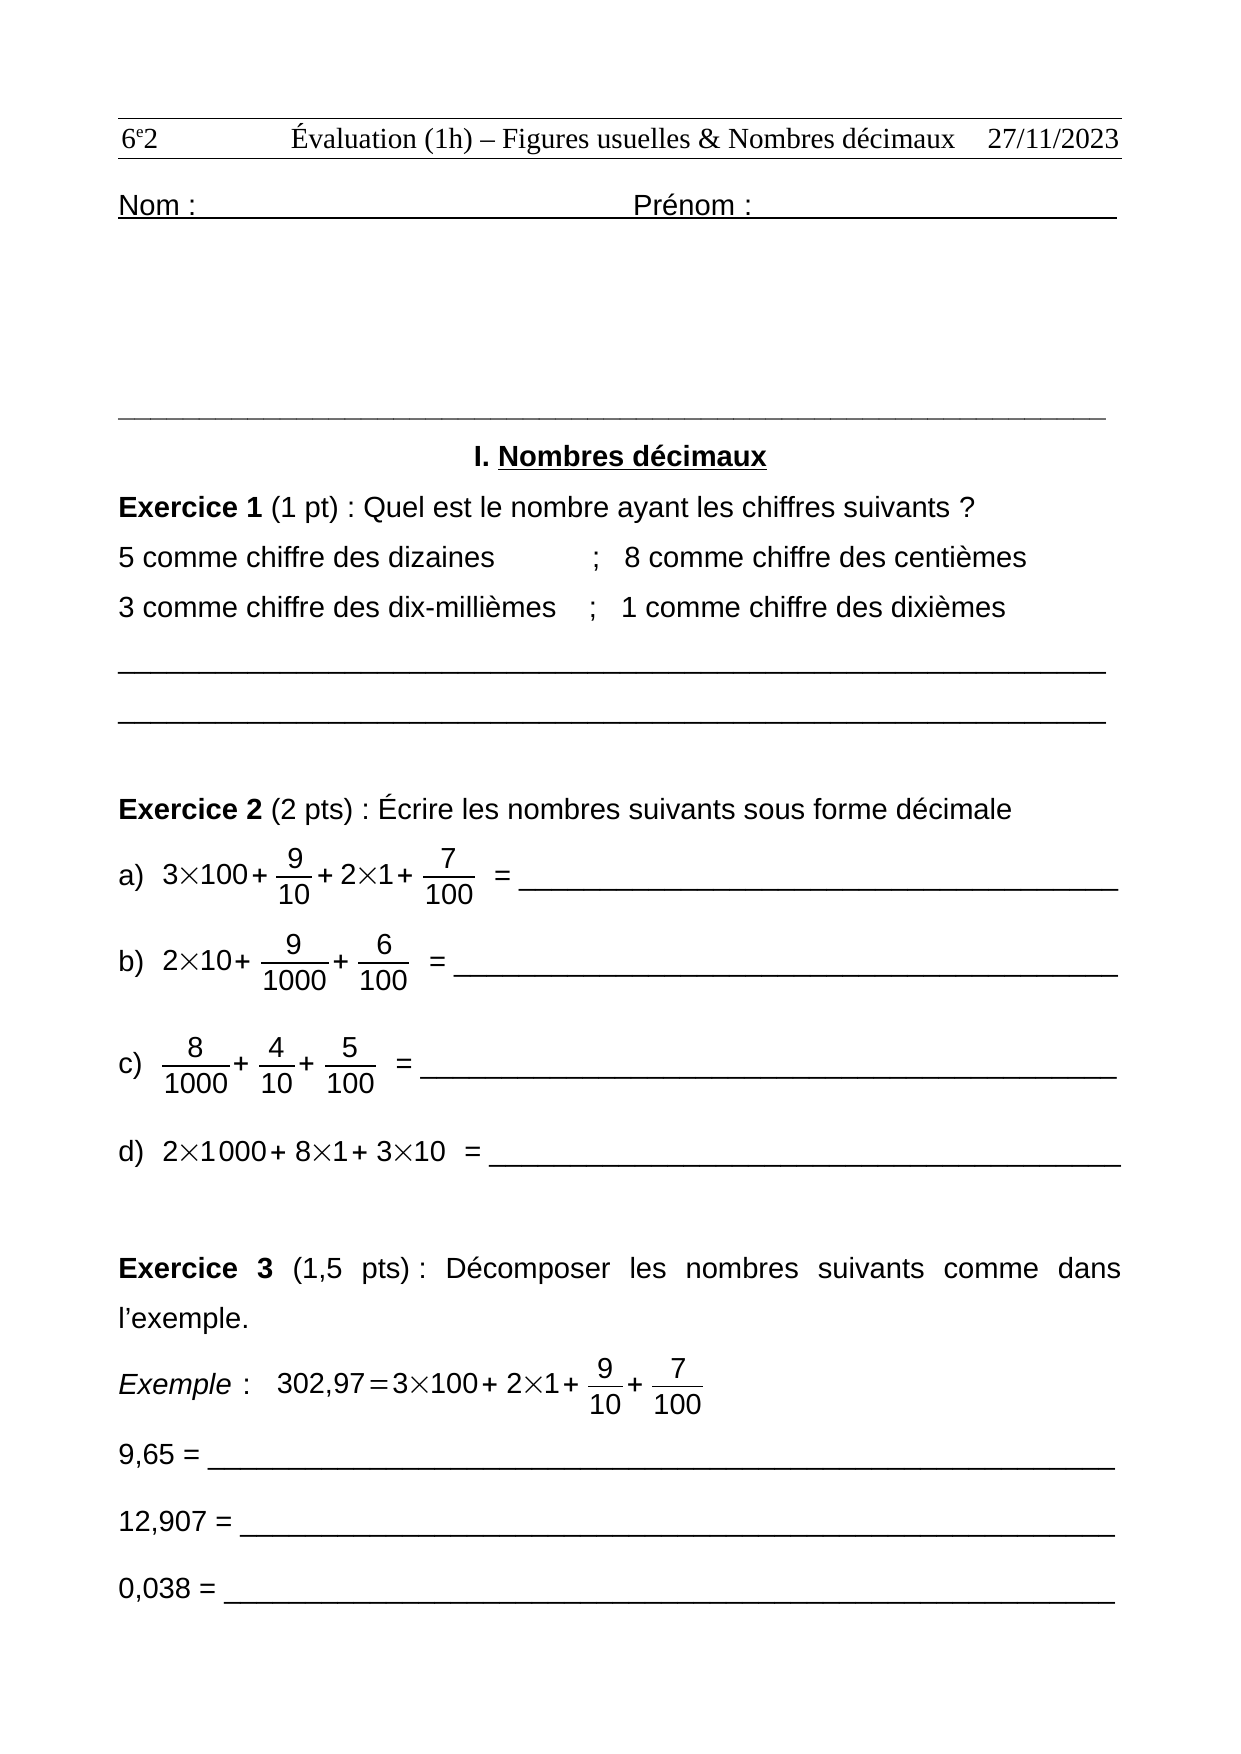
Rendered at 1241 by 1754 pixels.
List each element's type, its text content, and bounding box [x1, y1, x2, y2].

text _____________________________________________________________ [118, 641, 1122, 674]
text 0,038 = _______________________________________________________ [118, 1571, 1122, 1605]
text _____________________________________________________________ [118, 389, 1122, 423]
text Exercice 3 (1,5 pts) : Décomposer les nombres suivants comme dans l’exemple. [118, 1251, 1122, 1335]
text Exercice 1 (1 pt) : Quel est le nombre ayant les chiffres suivants ? [118, 490, 1122, 523]
text _____________________________________________________________ [118, 691, 1122, 724]
text Exemple : [118, 1352, 1122, 1420]
text Exercice 2 (2 pts) : Écrire les nombres suivants sous forme décimale [118, 792, 1122, 825]
text b)= _________________________________________ [118, 928, 1122, 997]
text Nom : Prénom : [118, 188, 1122, 221]
text I. Nombres décimaux [118, 439, 1122, 473]
text 3 comme chiffre des dix-millièmes ; 1 comme chiffre des dixièmes [118, 590, 1122, 624]
text c)= ___________________________________________ [118, 1031, 1122, 1100]
text 9,65 = ________________________________________________________ [118, 1437, 1122, 1471]
text a)= _____________________________________ [118, 842, 1122, 911]
text d)= _______________________________________ [118, 1134, 1122, 1167]
text 5 comme chiffre des dizaines ; 8 comme chiffre des centièmes [118, 540, 1122, 574]
text 12,907 = ______________________________________________________ [118, 1504, 1122, 1538]
